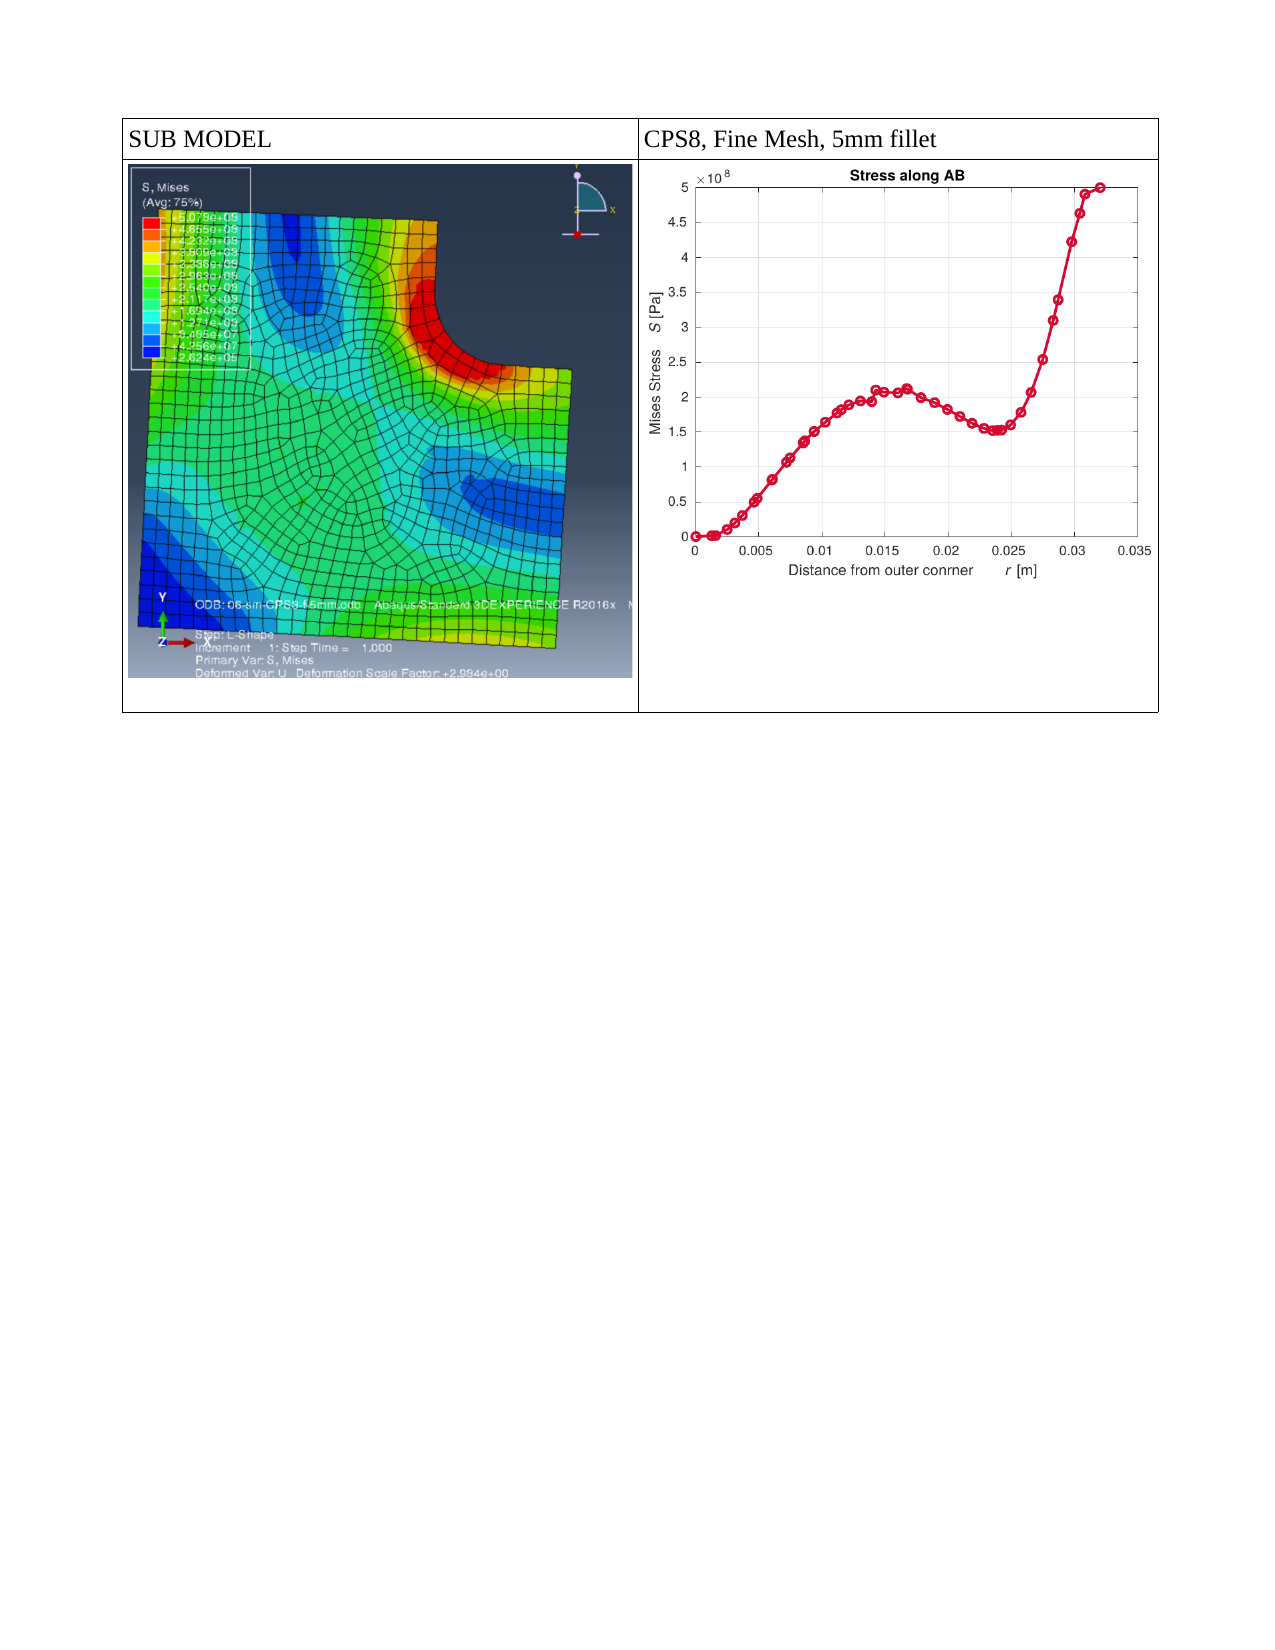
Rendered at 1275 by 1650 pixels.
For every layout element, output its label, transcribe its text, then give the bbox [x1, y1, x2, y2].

table_cell [123, 160, 638, 712]
picture [643, 164, 1152, 581]
table_cell [639, 160, 1158, 712]
table_header CPS8, Fine Mesh, 5mm fillet [639, 119, 1158, 158]
table_header SUB MODEL [123, 119, 638, 158]
picture [128, 164, 633, 678]
